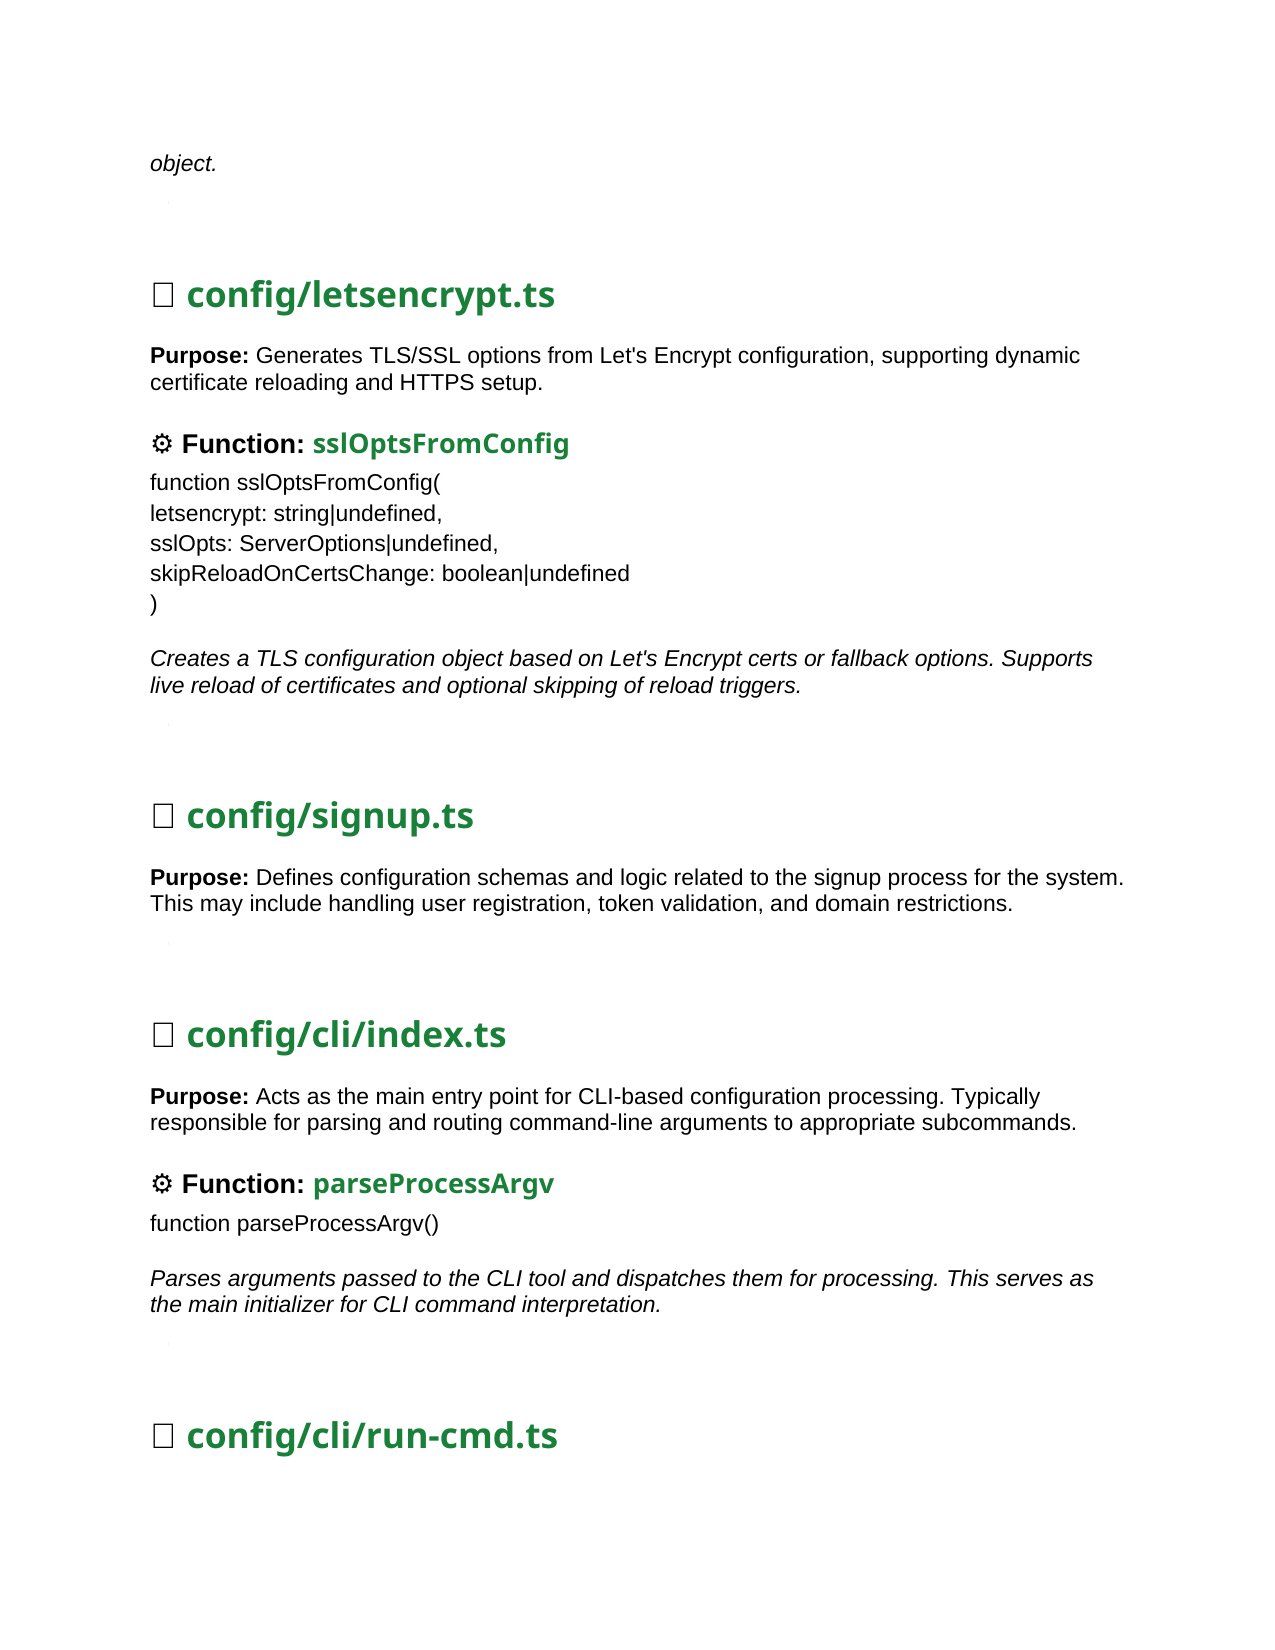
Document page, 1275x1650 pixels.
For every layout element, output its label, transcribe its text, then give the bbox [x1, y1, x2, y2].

text Creates a TLS configuration object based on Let's Encrypt certs or fallback options. Supports live reload of certificates and optional skipping of reload triggers. [150, 645, 1125, 698]
text function sslOptsFromConfig( [150, 469, 1125, 496]
text Parses arguments passed to the CLI tool and dispatches them for processing. This serves as the main initializer for CLI command interpretation. [150, 1265, 1125, 1318]
subtitle 📄 config/signup.ts [150, 791, 1125, 839]
text sslOpts: ServerOptions|undefined, [150, 530, 1125, 556]
subtitle 📄 config/cli/run-cmd.ts [150, 1410, 1125, 1459]
subtitle 📄 config/cli/index.ts [150, 1009, 1125, 1058]
text letsencrypt: string|undefined, [150, 499, 1125, 526]
subtitle ⚙️ Function: sslOptsFromConfig [150, 424, 1125, 461]
text function parseProcessArgv() [150, 1210, 1125, 1236]
text skipReloadOnCertsChange: boolean|undefined [150, 560, 1125, 586]
text object. [150, 150, 1125, 176]
text Purpose: Generates TLS/SSL options from Let's Encrypt configuration, supporting dynamic certificate reloading and HTTPS setup. [150, 342, 1125, 395]
text Purpose: Acts as the main entry point for CLI-based configuration processing. Typically responsible for parsing and routing command-line arguments to appropriate subcommands. [150, 1083, 1125, 1135]
text ) [150, 590, 1125, 617]
subtitle ⚙️ Function: parseProcessArgv [150, 1164, 1125, 1201]
text Purpose: Defines configuration schemas and logic related to the signup process for the system. This may include handling user registration, token validation, and domain restrictions. [150, 864, 1125, 917]
subtitle 📄 config/letsencrypt.ts [150, 269, 1125, 317]
